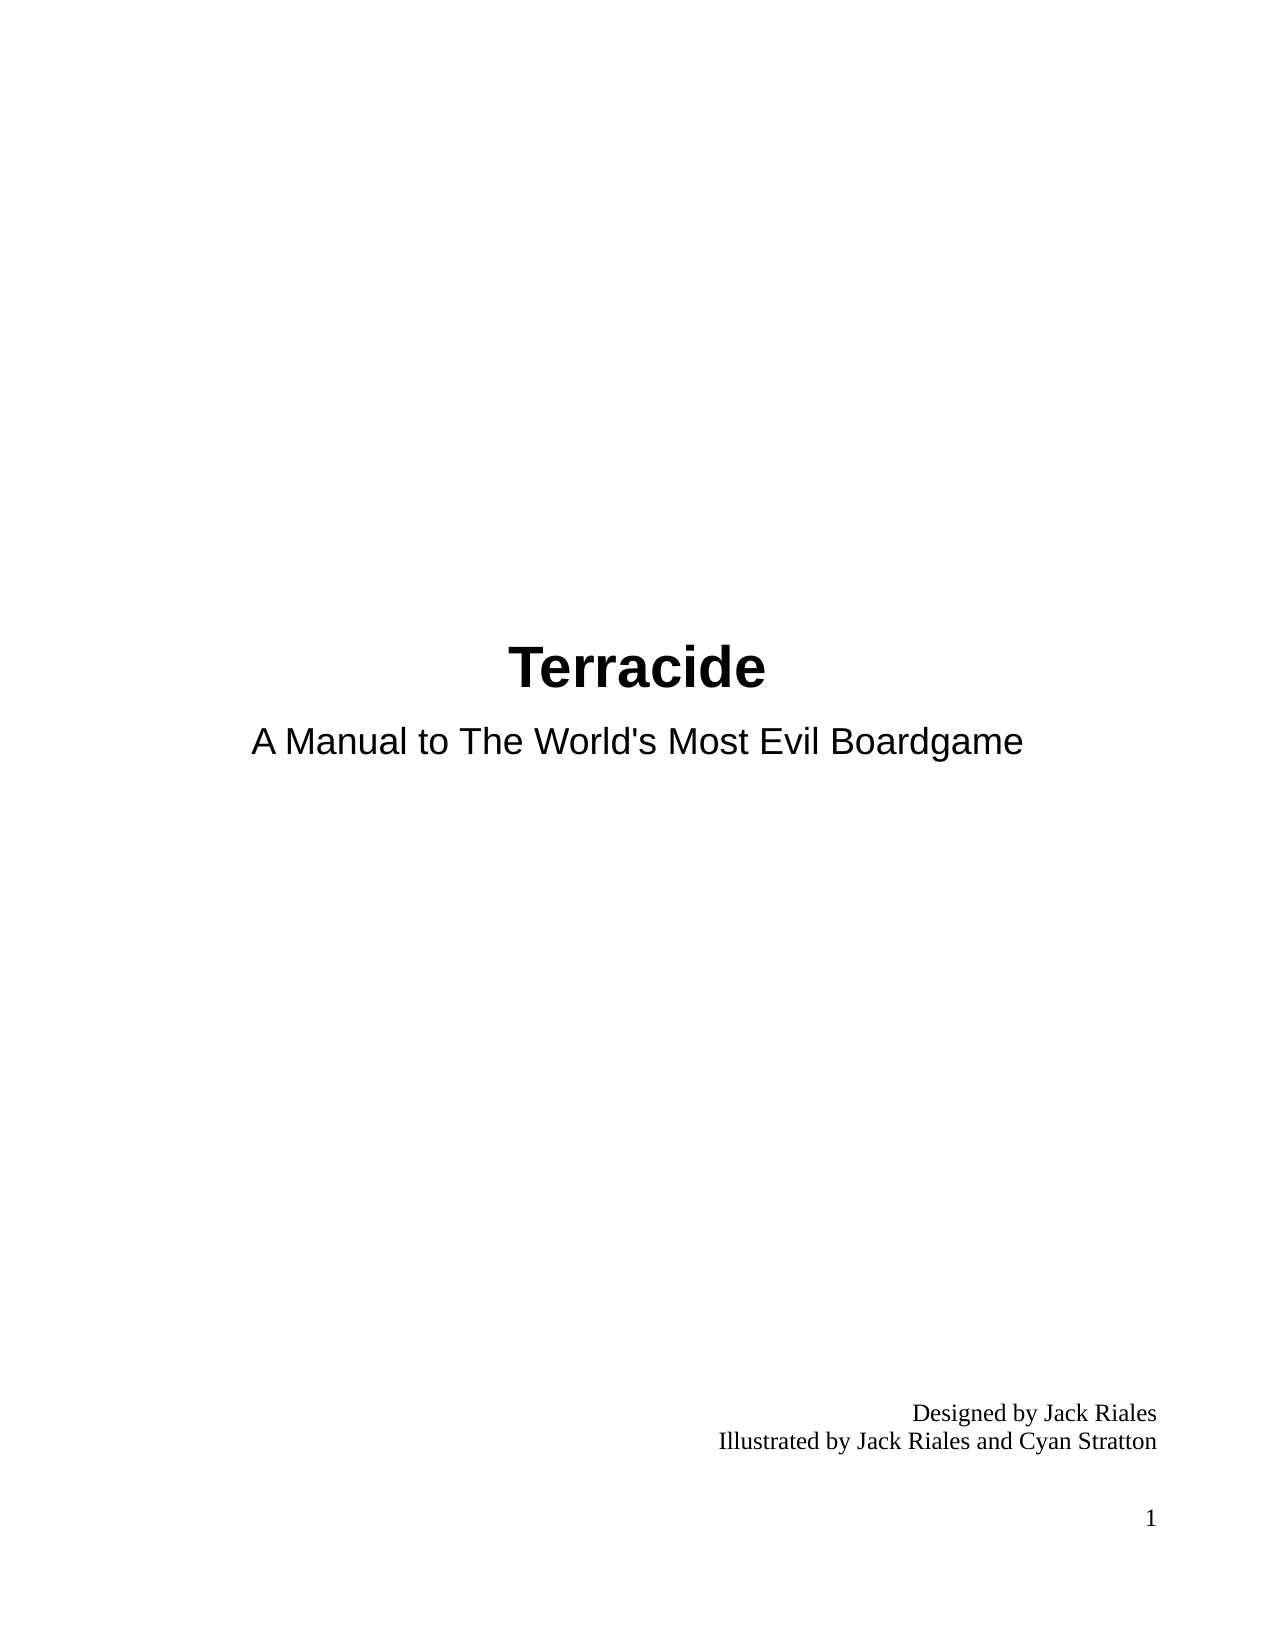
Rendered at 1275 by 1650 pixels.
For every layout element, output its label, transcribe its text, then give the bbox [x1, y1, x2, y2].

subtitle A Manual to The World's Most Evil Boardgame [118, 719, 1157, 762]
text Illustrated by Jack Riales and Cyan Stratton [118, 1426, 1157, 1455]
text Designed by Jack Riales [118, 1398, 1157, 1426]
title Terracide [118, 633, 1157, 700]
